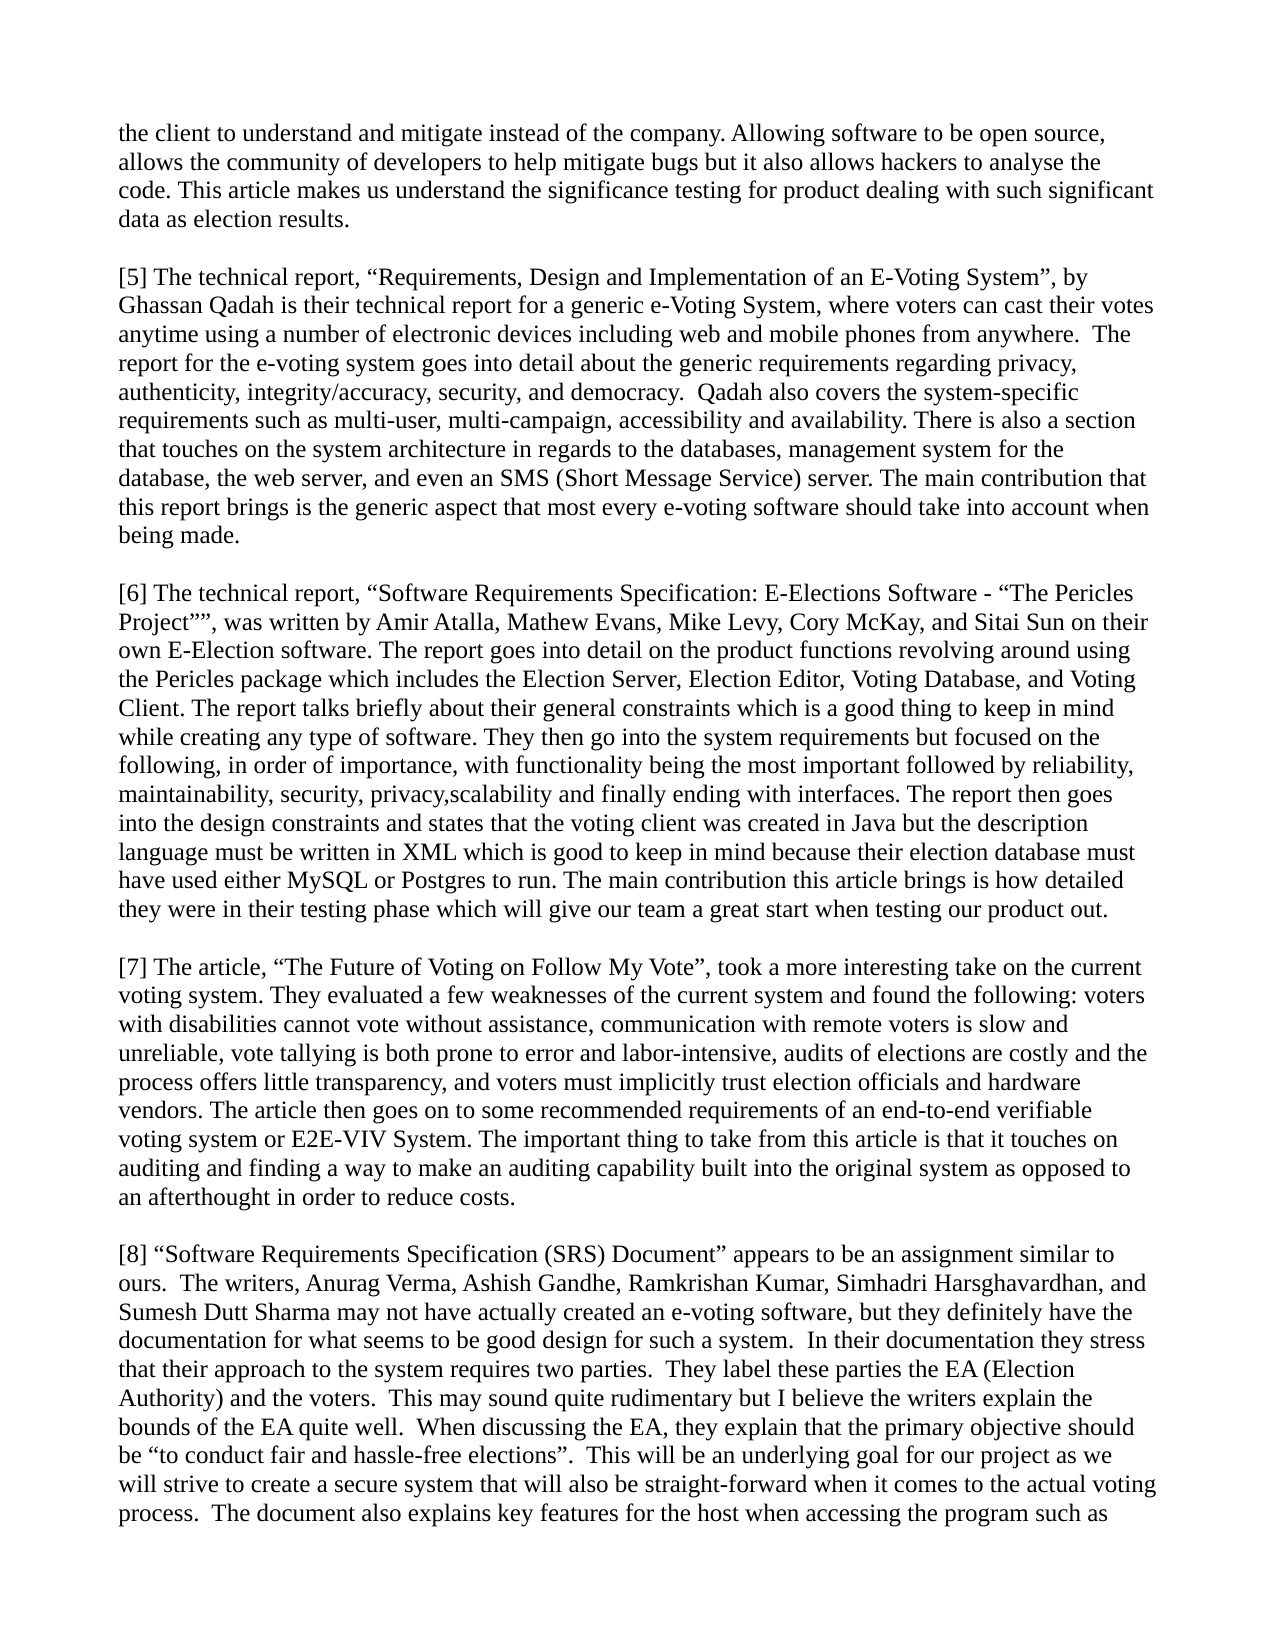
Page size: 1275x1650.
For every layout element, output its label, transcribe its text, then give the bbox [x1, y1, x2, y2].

text [6] The technical report, “Software Requirements Specification: E-Elections Software - “The Pericles Project””, was written by Amir Atalla, Mathew Evans, Mike Levy, Cory McKay, and Sitai Sun on their own E-Election software. The report goes into detail on the product functions revolving around using the Pericles package which includes the Election Server, Election Editor, Voting Database, and Voting Client. The report talks briefly about their general constraints which is a good thing to keep in mind while creating any type of software. They then go into the system requirements but focused on the following, in order of importance, with functionality being the most important followed by reliability, maintainability, security, privacy,scalability and finally ending with interfaces. The report then goes into the design constraints and states that the voting client was created in Java but the description language must be written in XML which is good to keep in mind because their election database must have used either MySQL or Postgres to run. The main contribution this article brings is how detailed they were in their testing phase which will give our team a great start when testing our product out. [118, 578, 1157, 923]
text the client to understand and mitigate instead of the company. Allowing software to be open source, allows the community of developers to help mitigate bugs but it also allows hackers to analyse the code. This article makes us understand the significance testing for product dealing with such significant data as election results. [118, 118, 1157, 233]
text [7] The article, “The Future of Voting on Follow My Vote”, took a more interesting take on the current voting system. They evaluated a few weaknesses of the current system and found the following: voters with disabilities cannot vote without assistance, communication with remote voters is slow and unreliable, vote tallying is both prone to error and labor-intensive, audits of elections are costly and the process offers little transparency, and voters must implicitly trust election officials and hardware vendors. The article then goes on to some recommended requirements of an end-to-end verifiable voting system or E2E-VIV System. The important thing to take from this article is that it touches on auditing and finding a way to make an auditing capability built into the original system as opposed to an afterthought in order to reduce costs. [118, 952, 1157, 1211]
text [5] The technical report, “Requirements, Design and Implementation of an E-Voting System”, by Ghassan Qadah is their technical report for a generic e-Voting System, where voters can cast their votes anytime using a number of electronic devices including web and mobile phones from anywhere. The report for the e-voting system goes into detail about the generic requirements regarding privacy, authenticity, integrity/accuracy, security, and democracy. Qadah also covers the system-specific requirements such as multi-user, multi-campaign, accessibility and availability. There is also a section that touches on the system architecture in regards to the databases, management system for the database, the web server, and even an SMS (Short Message Service) server. The main contribution that this report brings is the generic aspect that most every e-voting software should take into account when being made. [118, 262, 1157, 549]
text [8] “Software Requirements Specification (SRS) Document” appears to be an assignment similar to ours. The writers, Anurag Verma, Ashish Gandhe, Ramkrishan Kumar, Simhadri Harsghavardhan, and Sumesh Dutt Sharma may not have actually created an e-voting software, but they definitely have the documentation for what seems to be good design for such a system. In their documentation they stress that their approach to the system requires two parties. They label these parties the EA (Election Authority) and the voters. This may sound quite rudimentary but I believe the writers explain the bounds of the EA quite well. When discussing the EA, they explain that the primary objective should be “to conduct fair and hassle-free elections”. This will be an underlying goal for our project as we will strive to create a secure system that will also be straight-forward when it comes to the actual voting process. The document also explains key features for the host when accessing the program such as [118, 1239, 1157, 1527]
